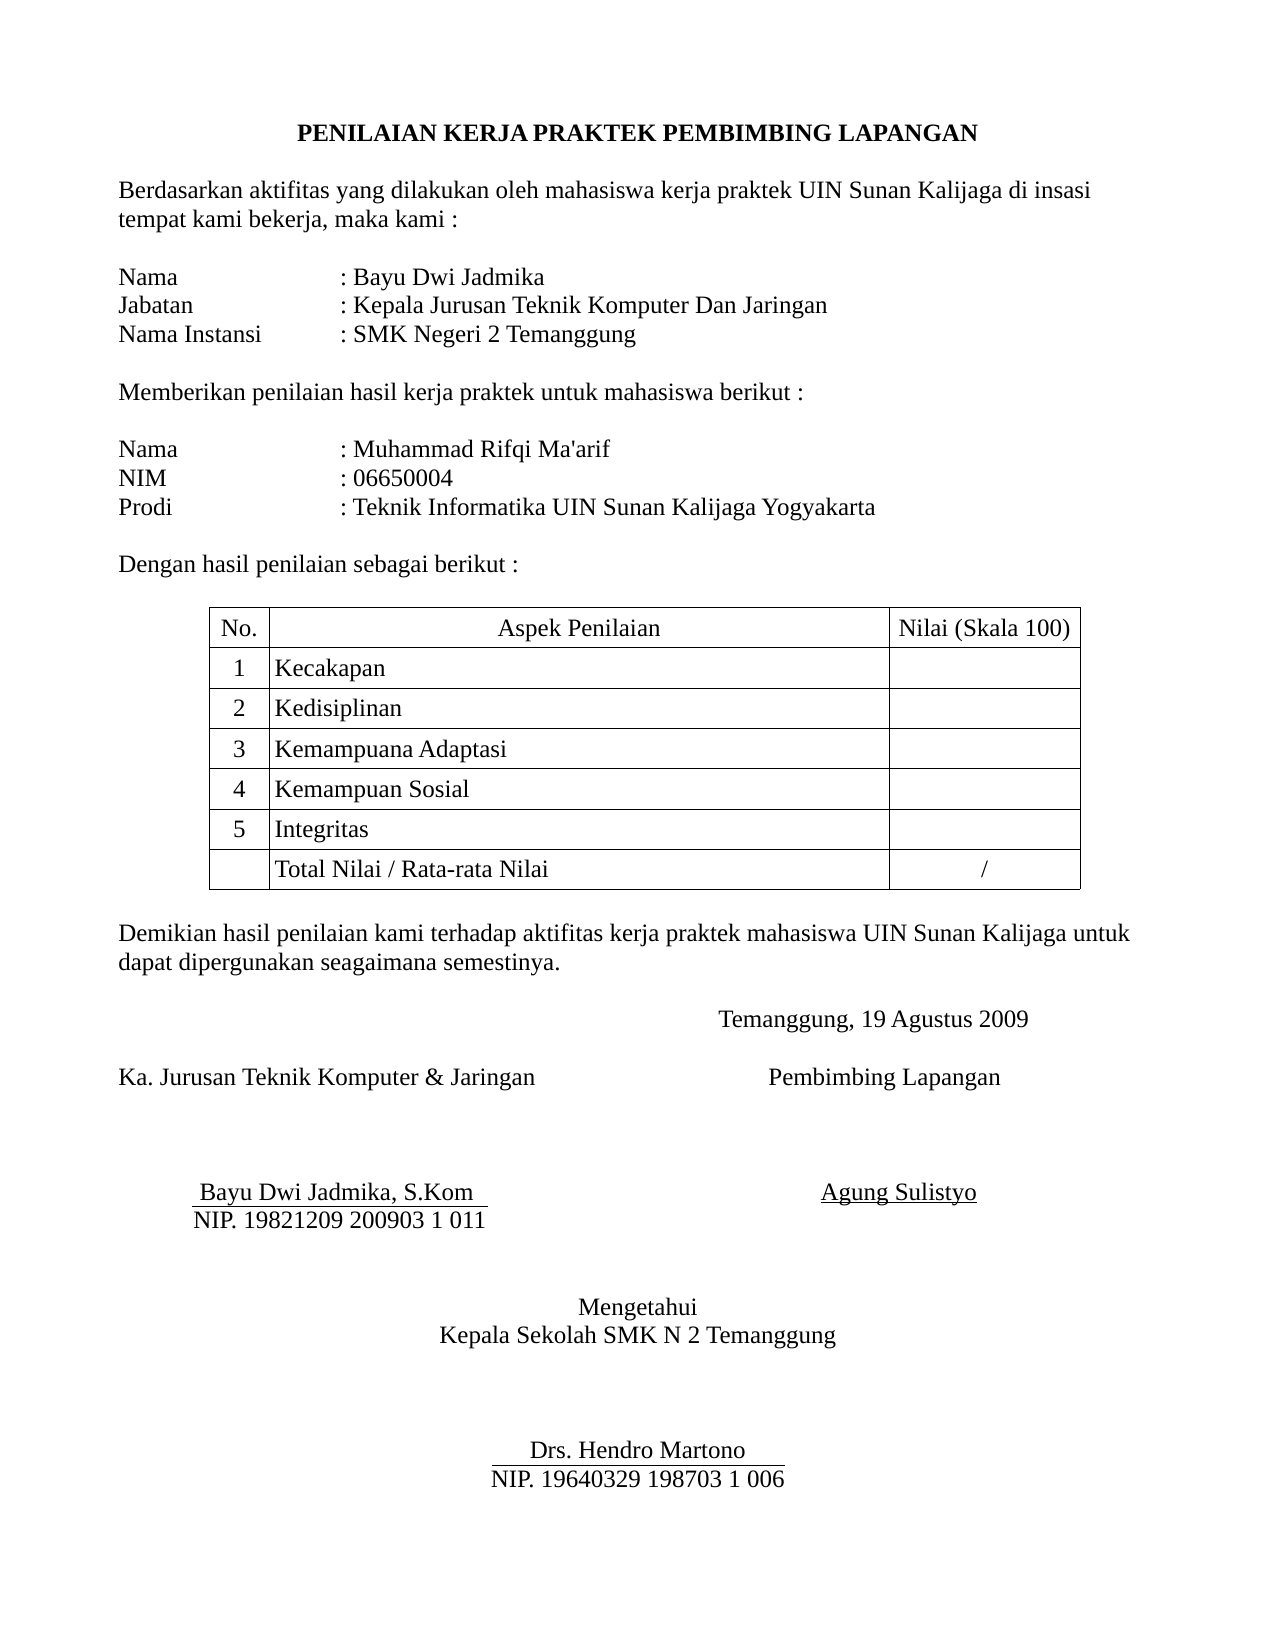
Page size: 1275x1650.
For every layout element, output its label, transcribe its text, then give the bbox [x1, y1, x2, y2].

text Kepala Sekolah SMK N 2 Temanggung [118, 1320, 1157, 1349]
text NIP. 19640329 198703 1 006 [118, 1464, 1157, 1493]
text Mengetahui [118, 1292, 1157, 1320]
table_cell Kemampuana Adaptasi [270, 729, 889, 768]
table_cell Kemampuan Sosial [270, 769, 889, 808]
table_cell [890, 810, 1080, 849]
table_cell Kecakapan [270, 648, 889, 687]
text NIP. 19821209 200903 1 011 [118, 1205, 1157, 1234]
text Nama : Muhammad Rifqi Ma'arif [118, 434, 1157, 463]
table_cell 1 [210, 648, 269, 687]
text Berdasarkan aktifitas yang dilakukan oleh mahasiswa kerja praktek UIN Sunan Kalijaga di insasi tempat kami bekerja, maka kami : [118, 176, 1157, 233]
table_cell [890, 689, 1080, 728]
text Nama : Bayu Dwi Jadmika [118, 262, 1157, 291]
text Temanggung, 19 Agustus 2009 [718, 1004, 1157, 1033]
text Nama Instansi : SMK Negeri 2 Temanggung [118, 319, 1157, 348]
table_cell [890, 769, 1080, 808]
text Jabatan : Kepala Jurusan Teknik Komputer Dan Jaringan [118, 291, 1157, 319]
text NIM : 06650004 [118, 463, 1157, 492]
table_header Nilai (Skala 100) [890, 608, 1080, 647]
table_cell Integritas [270, 810, 889, 849]
text Dengan hasil penilaian sebagai berikut : [118, 549, 1157, 578]
table_cell 5 [210, 810, 269, 849]
table_cell Kedisiplinan [270, 689, 889, 728]
text Memberikan penilaian hasil kerja praktek untuk mahasiswa berikut : [118, 377, 1157, 406]
table_header No. [210, 608, 269, 647]
table_cell Total Nilai / Rata-rata Nilai [270, 850, 889, 889]
text Demikian hasil penilaian kami terhadap aktifitas kerja praktek mahasiswa UIN Sunan Kalijaga untuk dapat dipergunakan seagaimana semestinya. [118, 918, 1157, 975]
table_cell 4 [210, 769, 269, 808]
table_cell / [890, 850, 1080, 889]
table_cell 3 [210, 729, 269, 768]
text Ka. Jurusan Teknik Komputer & Jaringan Pembimbing Lapangan [118, 1062, 1157, 1090]
table_cell [210, 850, 269, 889]
table_header Aspek Penilaian [270, 608, 889, 647]
text Drs. Hendro Martono [118, 1435, 1157, 1464]
table_cell [890, 648, 1080, 687]
text Bayu Dwi Jadmika, S.Kom Agung Sulistyo [118, 1177, 1157, 1205]
table_cell 2 [210, 689, 269, 728]
table_cell [890, 729, 1080, 768]
text PENILAIAN KERJA PRAKTEK PEMBIMBING LAPANGAN [118, 118, 1157, 147]
text Prodi : Teknik Informatika UIN Sunan Kalijaga Yogyakarta [118, 492, 1157, 521]
